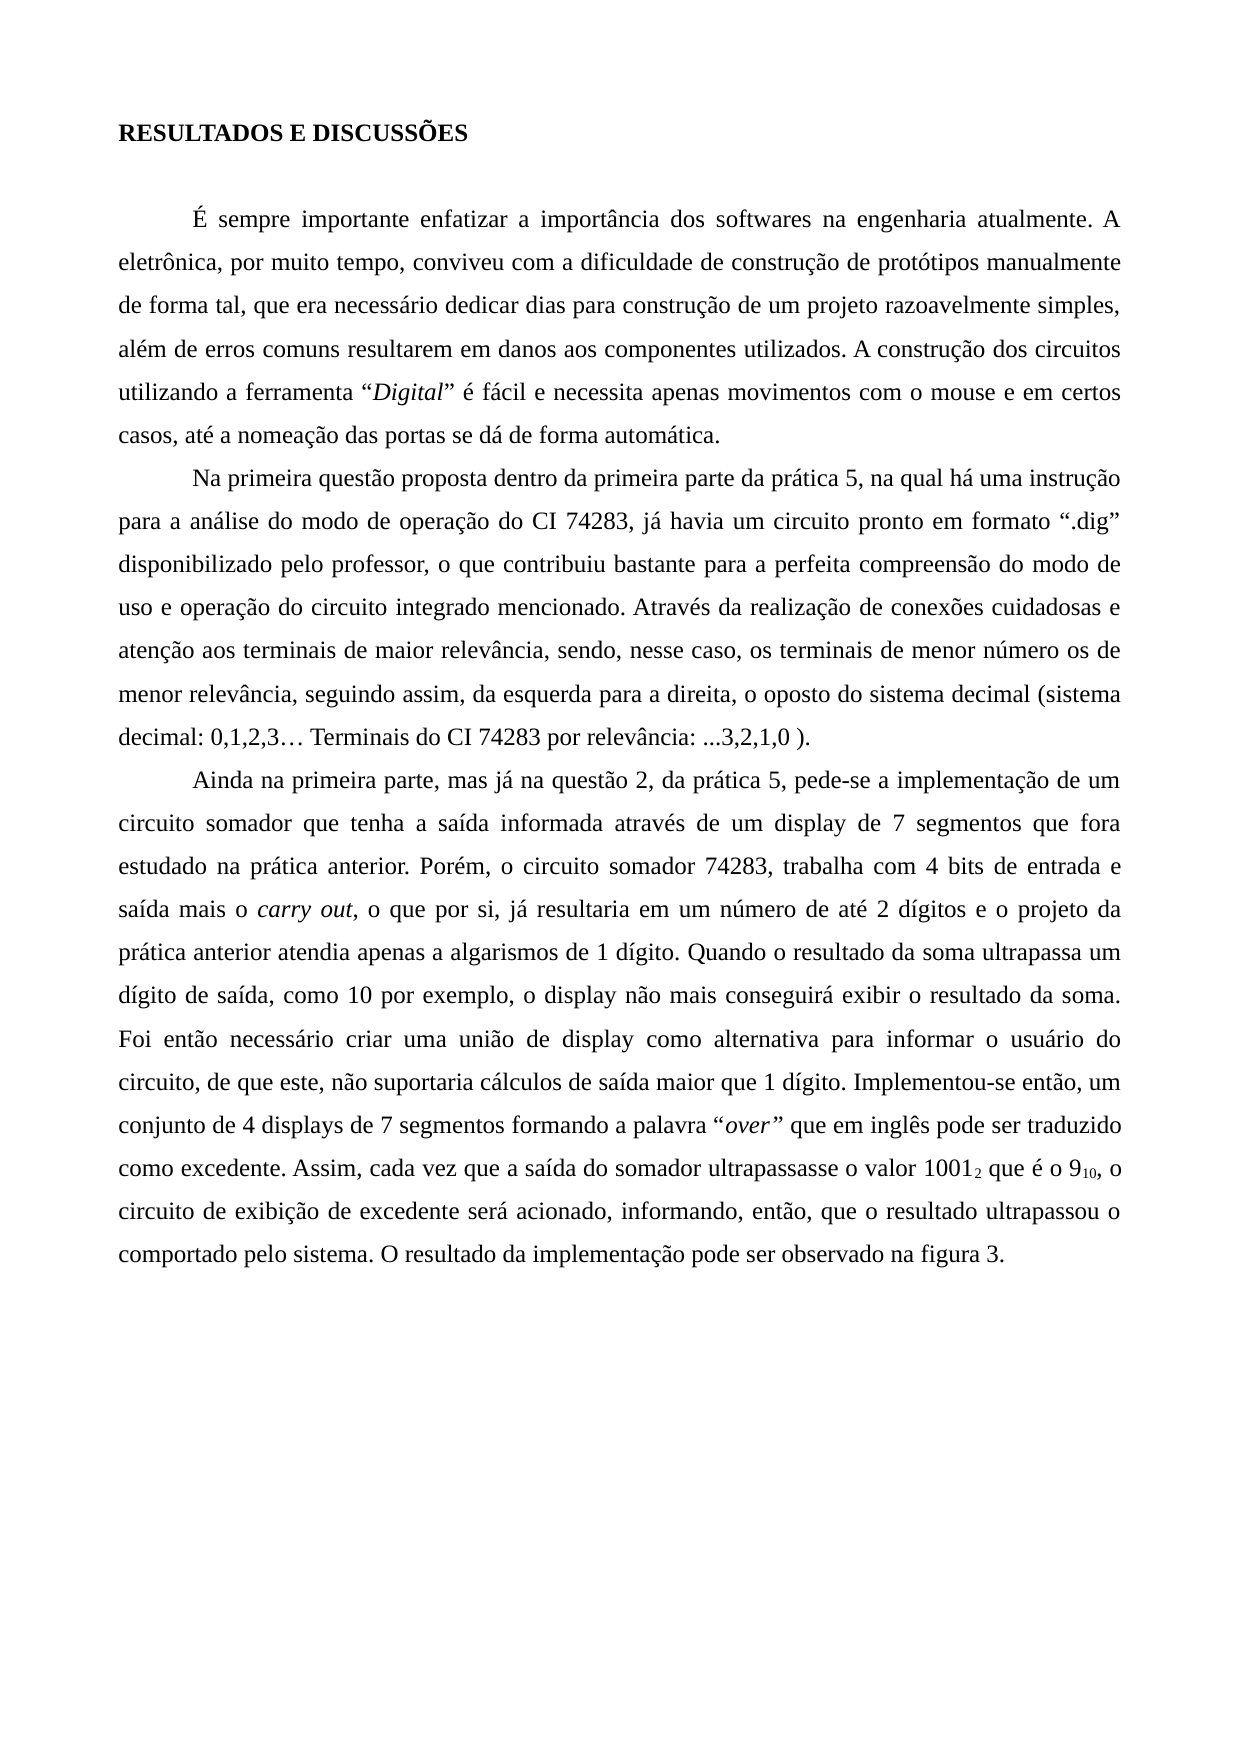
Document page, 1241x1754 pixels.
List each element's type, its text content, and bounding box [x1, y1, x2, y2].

text Ainda na primeira parte, mas já na questão 2, da prática 5, pede-se a implementação de um circuito somador que tenha a saída informada através de um display de 7 segmentos que fora estudado na prática anterior. Porém, o circuito somador 74283, trabalha com 4 bits de entrada e saída mais o carry out, o que por si, já resultaria em um número de até 2 dígitos e o projeto da prática anterior atendia apenas a algarismos de 1 dígito. Quando o resultado da soma ultrapassa um dígito de saída, como 10 por exemplo, o display não mais conseguirá exibir o resultado da soma. Foi então necessário criar uma união de display como alternativa para informar o usuário do circuito, de que este, não suportaria cálculos de saída maior que 1 dígito. Implementou-se então, um conjunto de 4 displays de 7 segmentos formando a palavra “over” que em inglês pode ser traduzido como excedente. Assim, cada vez que a saída do somador ultrapassasse o valor 10012 que é o 910, o circuito de exibição de excedente será acionado, informando, então, que o resultado ultrapassou o comportado pelo sistema. O resultado da implementação pode ser observado na figura 3. [118, 765, 1122, 1268]
text RESULTADOS E DISCUSSÕES [118, 118, 1122, 147]
text Na primeira questão proposta dentro da primeira parte da prática 5, na qual há uma instrução para a análise do modo de operação do CI 74283, já havia um circuito pronto em formato “.dig” disponibilizado pelo professor, o que contribuiu bastante para a perfeita compreensão do modo de uso e operação do circuito integrado mencionado. Através da realização de conexões cuidadosas e atenção aos terminais de maior relevância, sendo, nesse caso, os terminais de menor número os de menor relevância, seguindo assim, da esquerda para a direita, o oposto do sistema decimal (sistema decimal: 0,1,2,3… Terminais do CI 74283 por relevância: ...3,2,1,0 ). [118, 463, 1122, 751]
text É sempre importante enfatizar a importância dos softwares na engenharia atualmente. A eletrônica, por muito tempo, conviveu com a dificuldade de construção de protótipos manualmente de forma tal, que era necessário dedicar dias para construção de um projeto razoavelmente simples, além de erros comuns resultarem em danos aos componentes utilizados. A construção dos circuitos utilizando a ferramenta “Digital” é fácil e necessita apenas movimentos com o mouse e em certos casos, até a nomeação das portas se dá de forma automática. [118, 204, 1122, 449]
